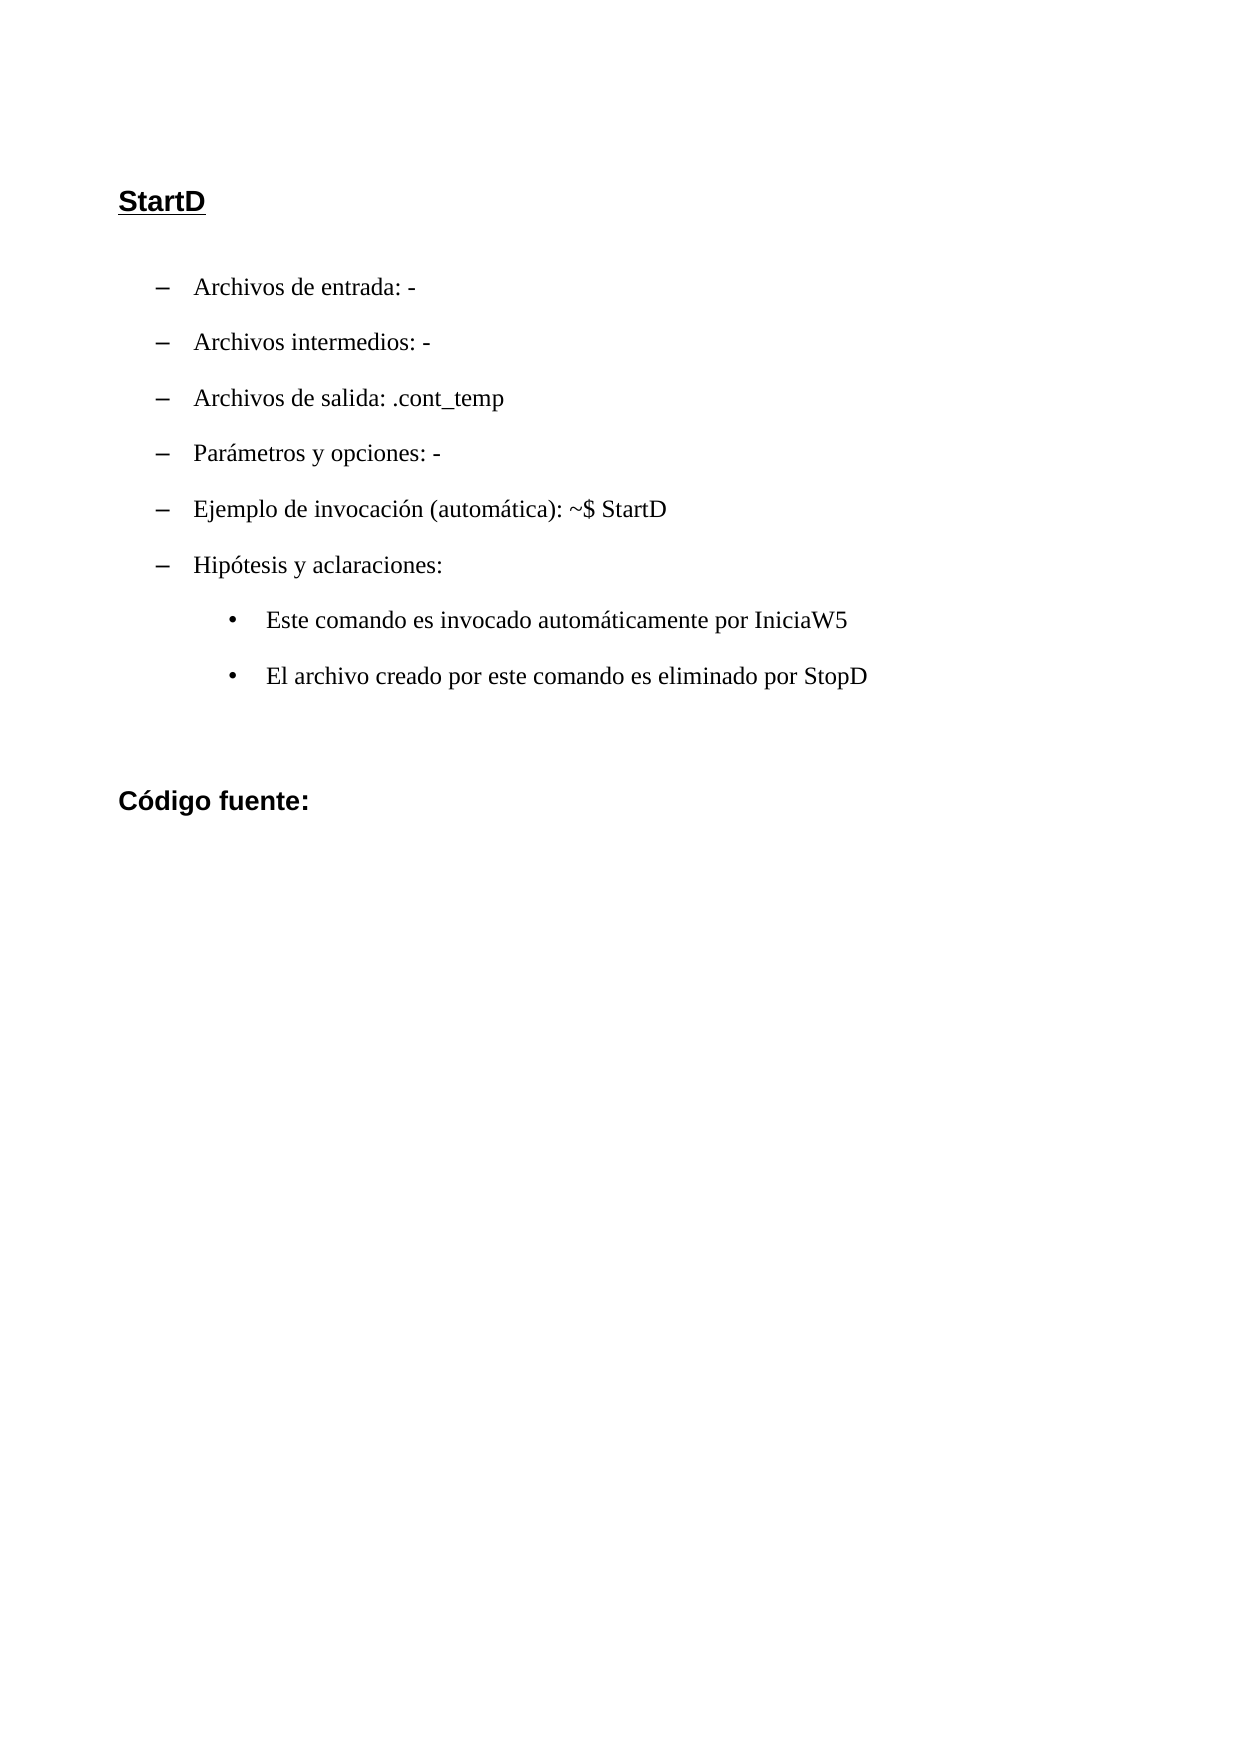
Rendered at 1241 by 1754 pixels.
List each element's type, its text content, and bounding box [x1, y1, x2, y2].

list Hipótesis y aclaraciones: [156, 550, 1122, 578]
list Archivos de salida: .cont_temp [156, 383, 1122, 412]
list Este comando es invocado automáticamente por IniciaW5 [228, 605, 1122, 634]
subtitle StartD [118, 184, 1122, 218]
list El archivo creado por este comando es eliminado por StopD [228, 661, 1122, 690]
list Archivos intermedios: - [156, 327, 1122, 356]
list Archivos de entrada: - [156, 272, 1122, 300]
list Parámetros y opciones: - [156, 438, 1122, 467]
subtitle Código fuente: [118, 783, 1122, 816]
list Ejemplo de invocación (automática): ~$ StartD [156, 494, 1122, 523]
